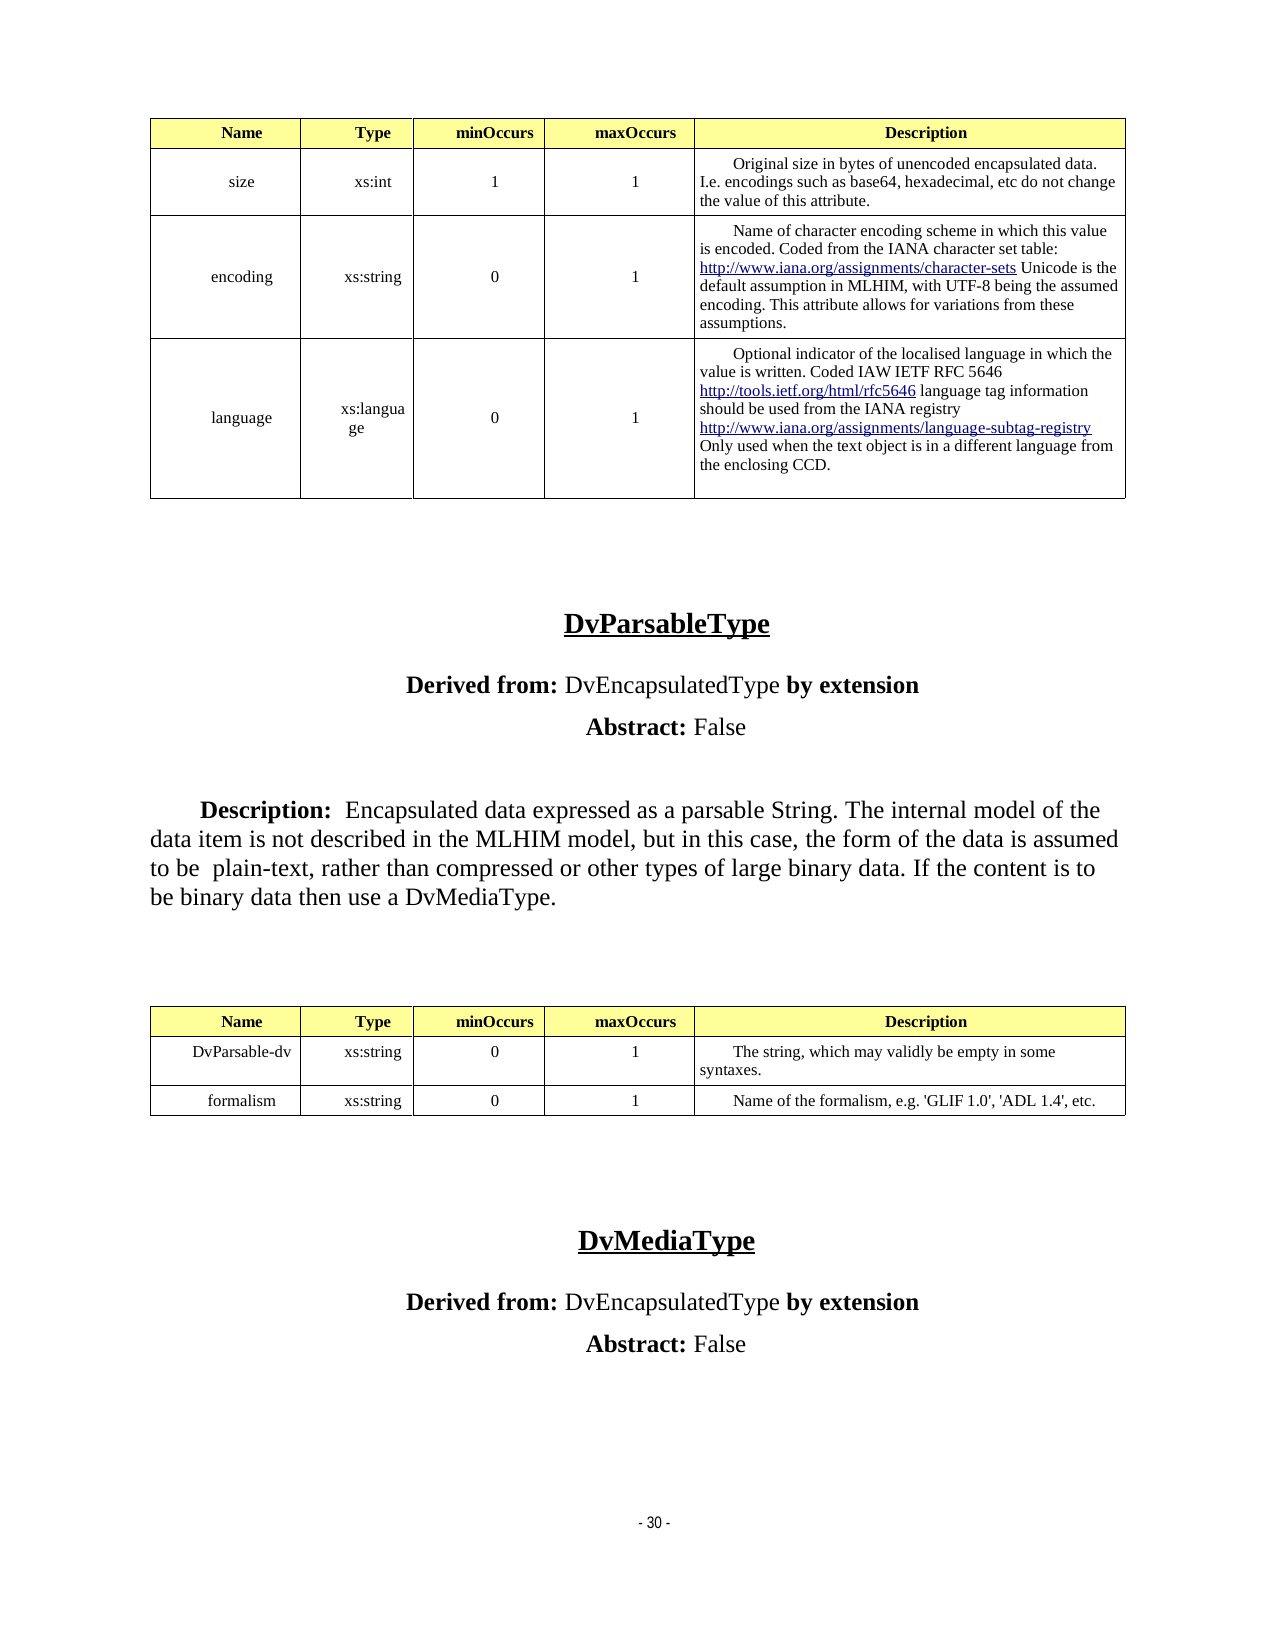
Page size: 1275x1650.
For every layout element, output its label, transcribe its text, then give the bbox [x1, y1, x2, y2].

table_header Description [695, 1007, 1125, 1036]
table_cell 1 [545, 149, 694, 215]
table_header maxOccurs [545, 1007, 694, 1036]
table_cell 1 [545, 216, 694, 338]
table_cell 0 [414, 1086, 544, 1115]
table_cell 1 [545, 339, 694, 498]
table_header minOccurs [414, 119, 544, 148]
table_header minOccurs [414, 1007, 544, 1036]
table_cell Name of the formalism, e.g. 'GLIF 1.0', 'ADL 1.4', etc. [695, 1086, 1125, 1115]
table_cell The string, which may validly be empty in some syntaxes. [695, 1037, 1125, 1085]
table_cell 0 [414, 1037, 544, 1085]
table_header Name [151, 1007, 300, 1036]
text Abstract: False [150, 711, 1125, 740]
table_cell xs:string [301, 216, 412, 338]
table_header Type [301, 1007, 412, 1036]
table_cell DvParsable-dv [151, 1037, 300, 1085]
text DvParsableType [150, 606, 1125, 640]
table_cell 0 [414, 216, 544, 338]
table_cell formalism [151, 1086, 300, 1115]
table_cell xs:int [301, 149, 412, 215]
text Derived from: DvEncapsulatedType by extension [150, 670, 1125, 699]
table_header Name [151, 119, 300, 148]
table_cell 1 [414, 149, 544, 215]
table_cell Name of character encoding scheme in which this value is encoded. Coded from the IANA character set table: http://www.iana.org/assignments/character-sets Unicode is the default assumption in MLHIM, with UTF-8 being the assumed encoding. This attribute allows for variations from these assumptions. [695, 216, 1125, 338]
text Derived from: DvEncapsulatedType by extension [150, 1287, 1125, 1316]
table_cell Original size in bytes of unencoded encapsulated data. I.e. encodings such as base64, hexadecimal, etc do not change the value of this attribute. [695, 149, 1125, 215]
table_cell 1 [545, 1037, 694, 1085]
table_cell size [151, 149, 300, 215]
table_cell Optional indicator of the localised language in which the value is written. Coded IAW IETF RFC 5646 http://tools.ietf.org/html/rfc5646 language tag information should be used from the IANA registry http://www.iana.org/assignments/language-subtag-registry Only used when the text object is in a different language from the enclosing CCD. [695, 339, 1125, 498]
table_cell 0 [414, 339, 544, 498]
text Description: Encapsulated data expressed as a parsable String. The internal model of the data item is not described in the MLHIM model, but in this case, the form of the data is assumed to be plain-text, rather than compressed or other types of large binary data. If the content is to be binary data then use a DvMediaType. [150, 794, 1125, 911]
table_header Description [695, 119, 1125, 148]
table_header maxOccurs [545, 119, 694, 148]
text Abstract: False [150, 1328, 1125, 1357]
text DvMediaType [150, 1223, 1125, 1257]
table_cell language [151, 339, 300, 498]
table_cell encoding [151, 216, 300, 338]
table_cell 1 [545, 1086, 694, 1115]
table_cell xs:language [301, 339, 412, 498]
table_cell xs:string [301, 1086, 412, 1115]
table_header Type [301, 119, 412, 148]
table_cell xs:string [301, 1037, 412, 1085]
